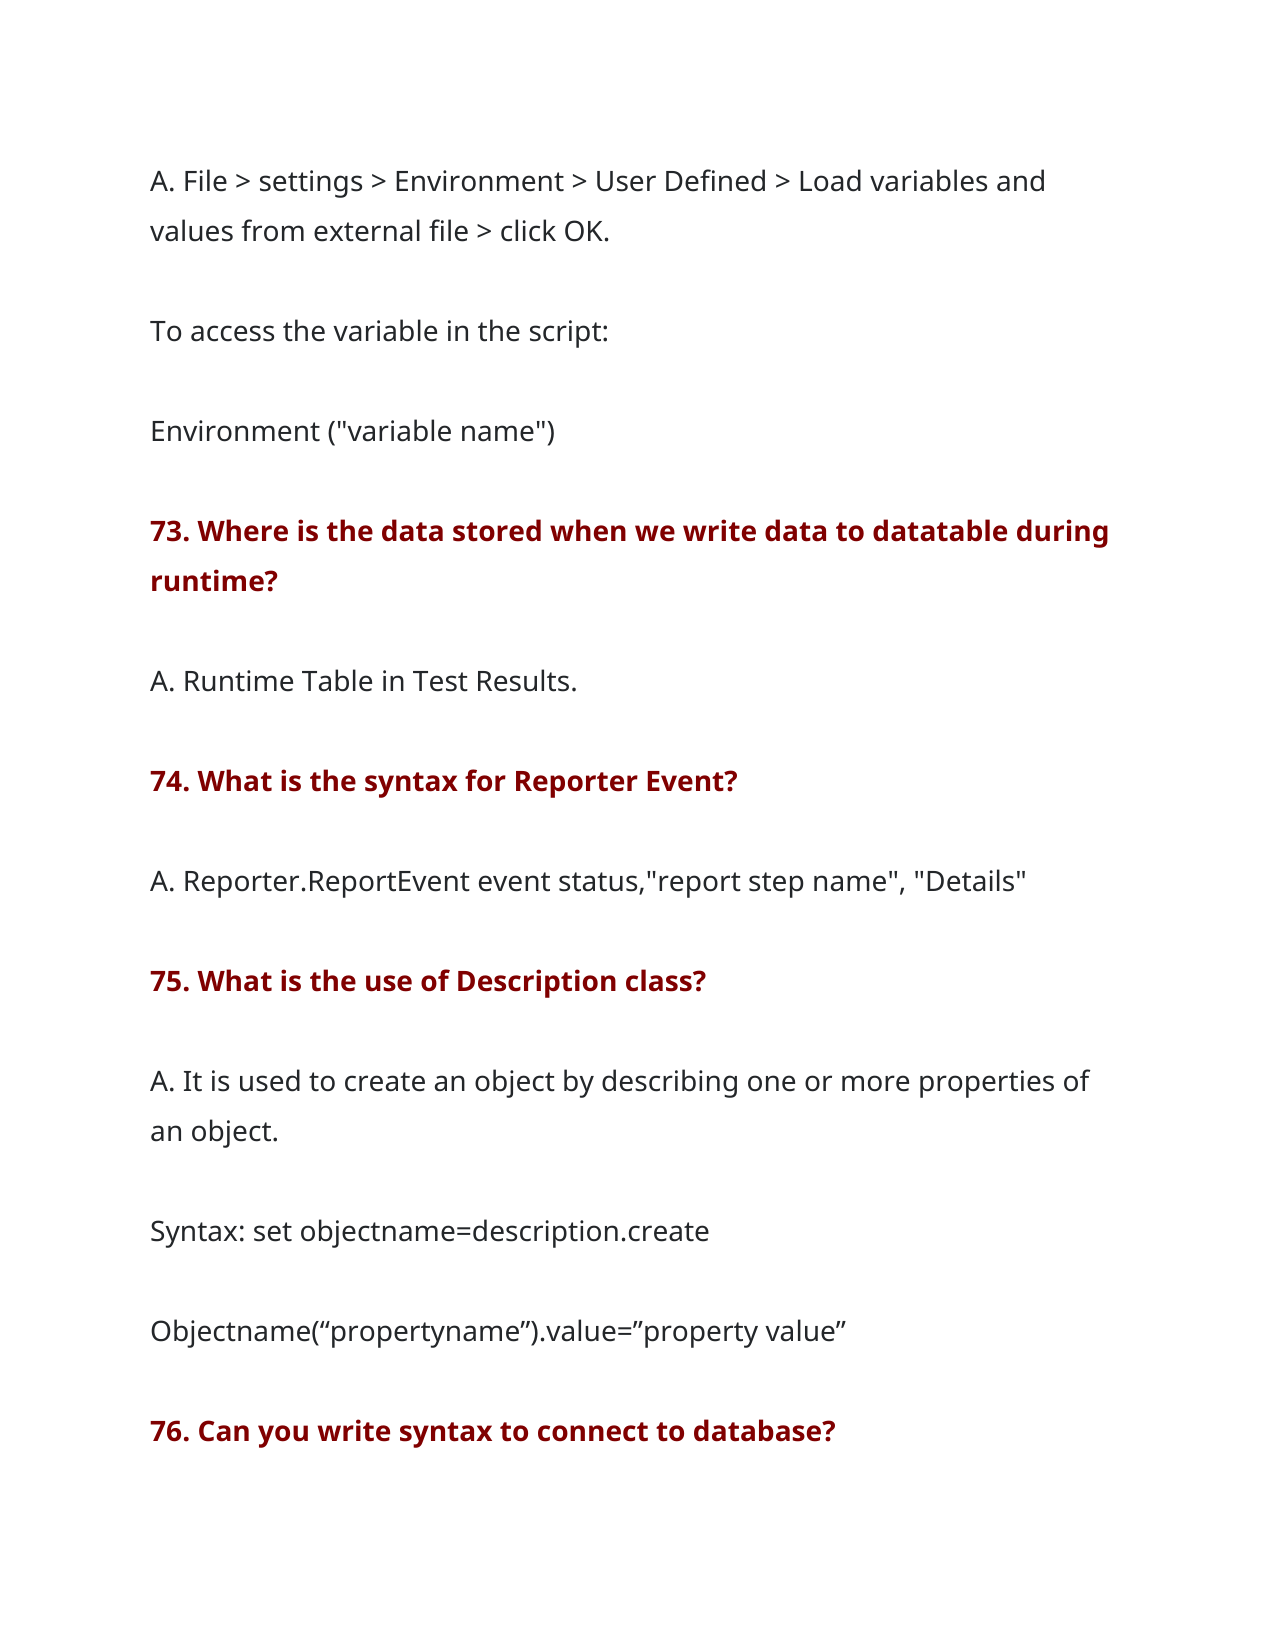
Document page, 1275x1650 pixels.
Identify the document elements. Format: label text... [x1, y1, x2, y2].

text 76. Can you write syntax to connect to database? [150, 1400, 1125, 1450]
text 75. What is the use of Description class? [150, 950, 1125, 1000]
text A. File > settings > Environment > User Defined > Load variables and values from external file > click OK. [150, 150, 1125, 250]
text 74. What is the syntax for Reporter Event? [150, 750, 1125, 800]
text To access the variable in the script: [150, 300, 1125, 350]
text Objectname(“propertyname”).value=”property value” [150, 1300, 1125, 1350]
text A. Reporter.ReportEvent event status,"report step name", "Details" [150, 850, 1125, 900]
text A. It is used to create an object by describing one or more properties of an object. [150, 1050, 1125, 1150]
text 73. Where is the data stored when we write data to datatable during runtime? [150, 500, 1125, 600]
text Syntax: set objectname=description.create [150, 1200, 1125, 1250]
text A. Runtime Table in Test Results. [150, 650, 1125, 700]
text Environment ("variable name") [150, 400, 1125, 450]
